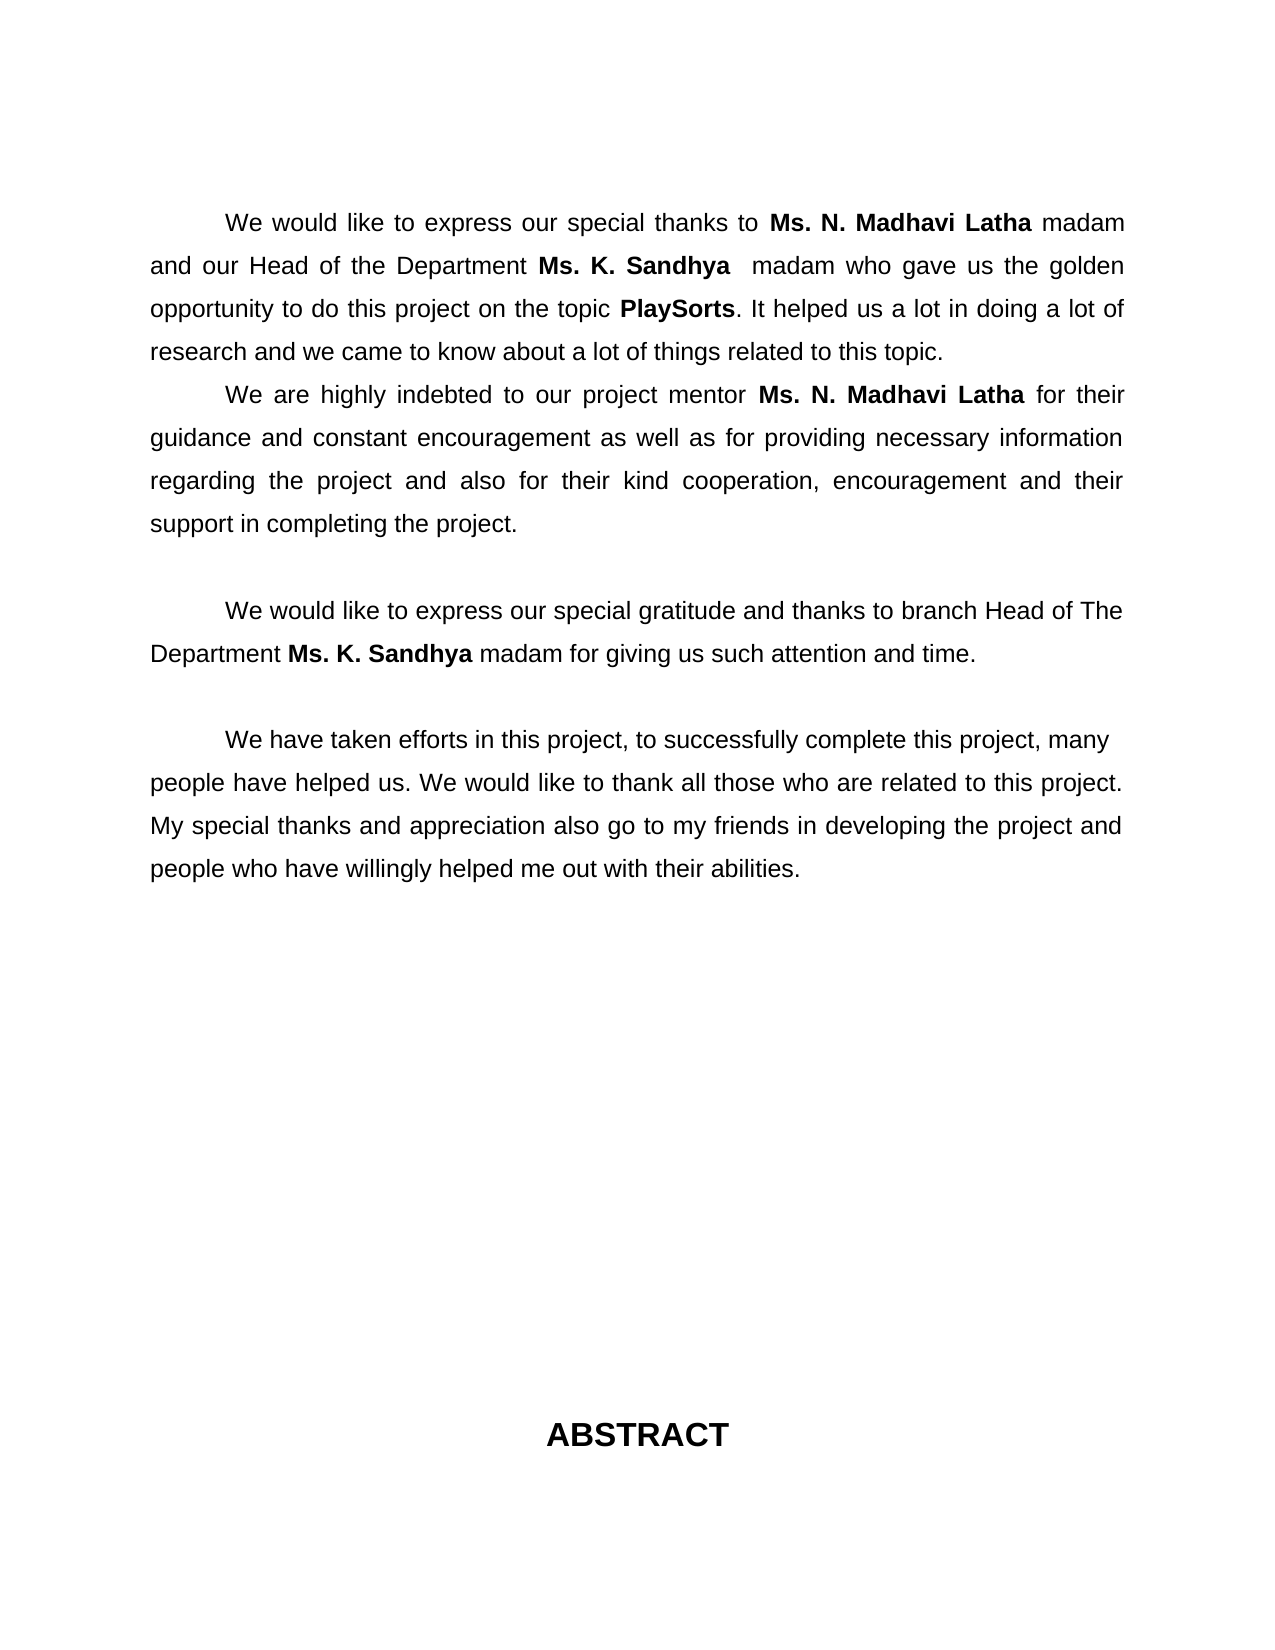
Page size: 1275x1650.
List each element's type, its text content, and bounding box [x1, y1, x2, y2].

text We would like to express our special thanks to Ms. N. Madhavi Latha madam and our Head of the Department Ms. K. Sandhya madam who gave us the golden opportunity to do this project on the topic PlaySorts. It helped us a lot in doing a lot of research and we came to know about a lot of things related to this topic. [150, 208, 1125, 366]
text ABSTRACT [150, 1415, 1125, 1453]
text We have taken efforts in this project, to successfully complete this project, many [150, 725, 1125, 754]
text people have helped us. We would like to thank all those who are related to this project. My special thanks and appreciation also go to my friends in developing the project and people who have willingly helped me out with their abilities. [150, 768, 1125, 883]
text We are highly indebted to our project mentor Ms. N. Madhavi Latha for their guidance and constant encouragement as well as for providing necessary information regarding the project and also for their kind cooperation, encouragement and their support in completing the project. [150, 380, 1125, 538]
text We would like to express our special gratitude and thanks to branch Head of The Department Ms. K. Sandhya madam for giving us such attention and time. [150, 596, 1125, 668]
